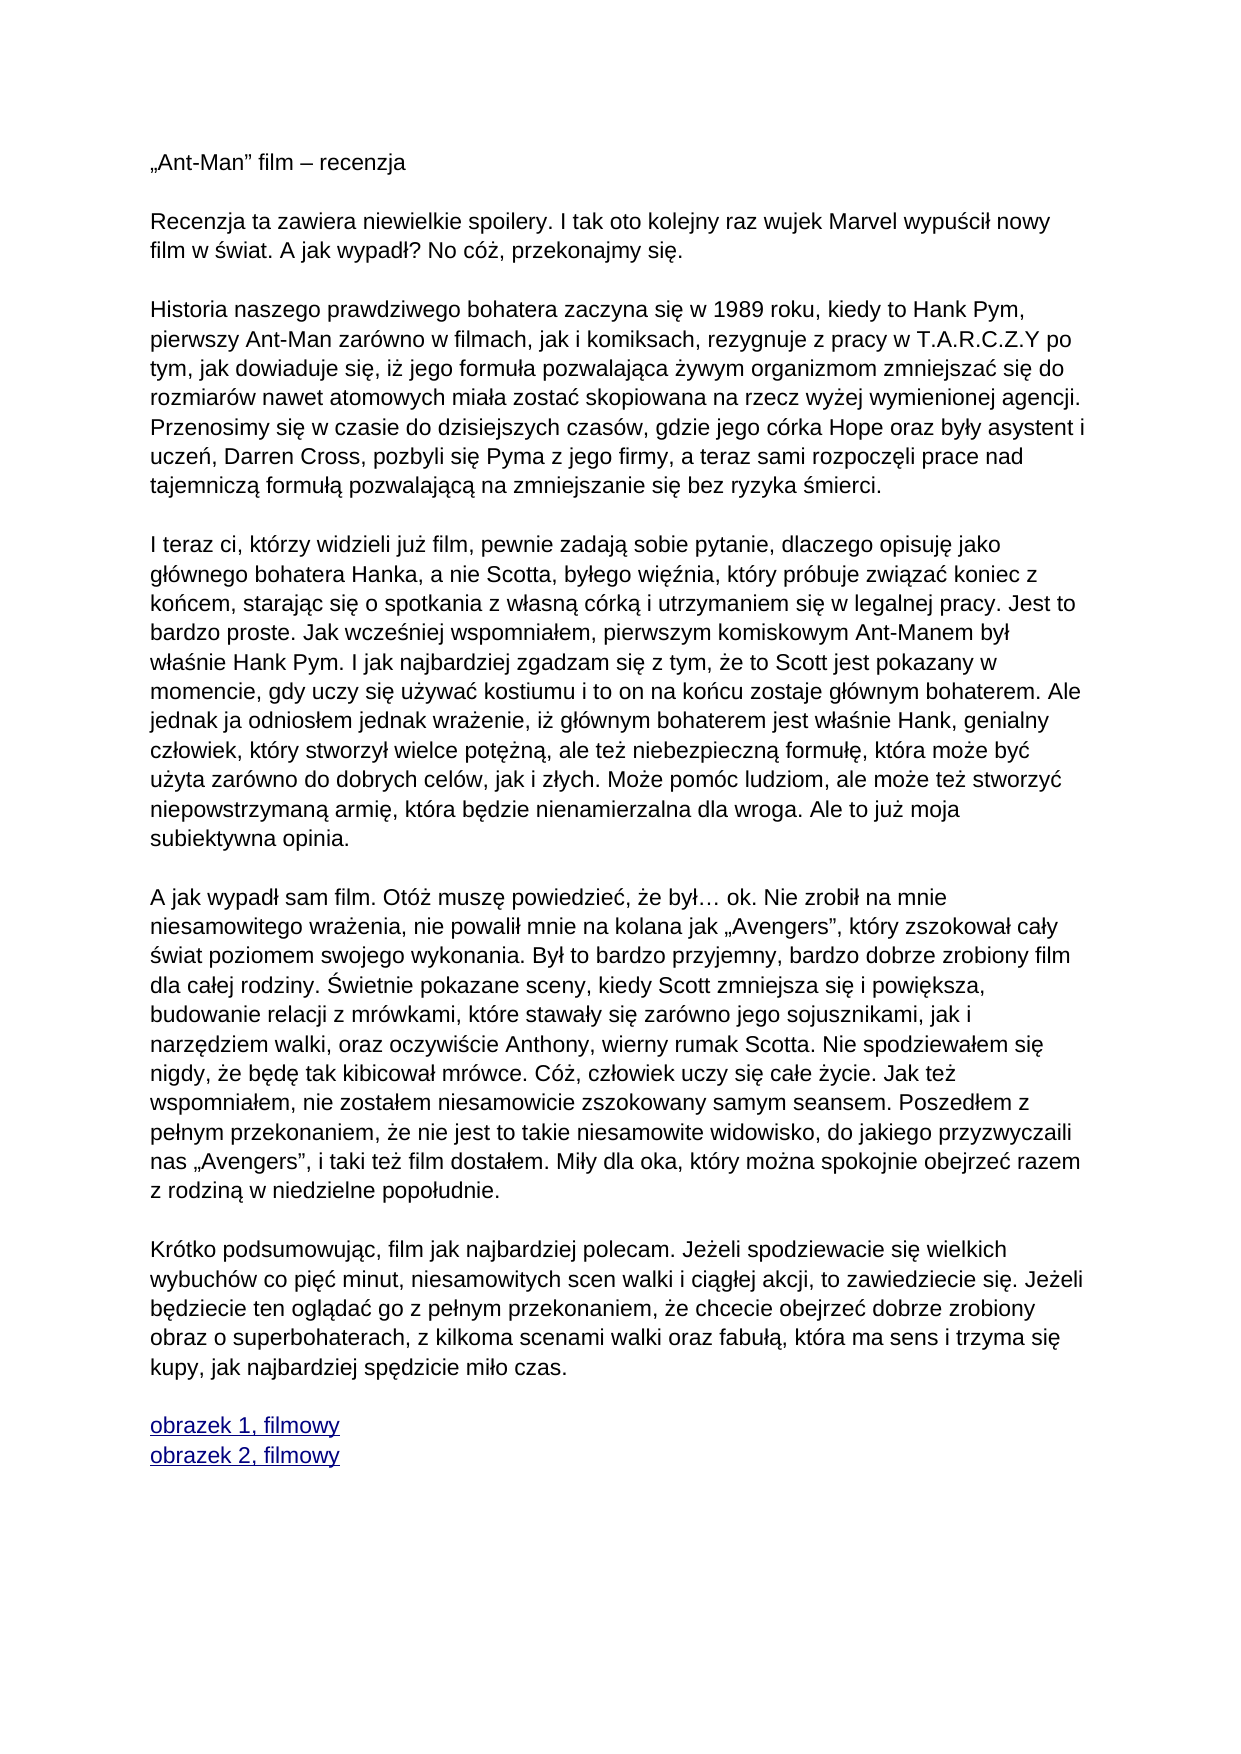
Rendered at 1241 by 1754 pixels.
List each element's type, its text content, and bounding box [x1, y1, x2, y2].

text Recenzja ta zawiera niewielkie spoilery. I tak oto kolejny raz wujek Marvel wypuścił nowy film w świat. A jak wypadł? No cóż, przekonajmy się. [150, 209, 1091, 264]
text Krótko podsumowując, film jak najbardziej polecam. Jeżeli spodziewacie się wielkich wybuchów co pięć minut, niesamowitych scen walki i ciągłej akcji, to zawiedziecie się. Jeżeli będziecie ten oglądać go z pełnym przekonaniem, że chcecie obejrzeć dobrze zrobiony obraz o superbohaterach, z kilkoma scenami walki oraz fabułą, która ma sens i trzyma się kupy, jak najbardziej spędzicie miło czas. [150, 1237, 1091, 1380]
text obrazek 1, filmowy obrazek 2, filmowy [150, 1413, 1091, 1468]
text I teraz ci, którzy widzieli już film, pewnie zadają sobie pytanie, dlaczego opisuję jako głównego bohatera Hanka, a nie Scotta, byłego więźnia, który próbuje związać koniec z końcem, starając się o spotkania z własną córką i utrzymaniem się w legalnej pracy. Jest to bardzo proste. Jak wcześniej wspomniałem, pierwszym komiskowym Ant-Manem był właśnie Hank Pym. I jak najbardziej zgadzam się z tym, że to Scott jest pokazany w momencie, gdy uczy się używać kostiumu i to on na końcu zostaje głównym bohaterem. Ale jednak ja odniosłem jednak wrażenie, iż głównym bohaterem jest właśnie Hank, genialny człowiek, który stworzył wielce potężną, ale też niebezpieczną formułę, która może być użyta zarówno do dobrych celów, jak i złych. Może pomóc ludziom, ale może też stworzyć niepowstrzymaną armię, która będzie nienamierzalna dla wroga. Ale to już moja subiektywna opinia. [150, 532, 1091, 851]
text „Ant-Man” film – recenzja [150, 150, 1091, 176]
text A jak wypadł sam film. Otóż muszę powiedzieć, że był… ok. Nie zrobił na mnie niesamowitego wrażenia, nie powalił mnie na kolana jak „Avengers”, który zszokował cały świat poziomem swojego wykonania. Był to bardzo przyjemny, bardzo dobrze zrobiony film dla całej rodziny. Świetnie pokazane sceny, kiedy Scott zmniejsza się i powiększa, budowanie relacji z mrówkami, które stawały się zarówno jego sojusznikami, jak i narzędziem walki, oraz oczywiście Anthony, wierny rumak Scotta. Nie spodziewałem się nigdy, że będę tak kibicował mrówce. Cóż, człowiek uczy się całe życie. Jak też wspomniałem, nie zostałem niesamowicie zszokowany samym seansem. Poszedłem z pełnym przekonaniem, że nie jest to takie niesamowite widowisko, do jakiego przyzwyczaili nas „Avengers”, i taki też film dostałem. Miły dla oka, który można spokojnie obejrzeć razem z rodziną w niedzielne popołudnie. [150, 884, 1091, 1204]
text Historia naszego prawdziwego bohatera zaczyna się w 1989 roku, kiedy to Hank Pym, pierwszy Ant-Man zarówno w filmach, jak i komiksach, rezygnuje z pracy w T.A.R.C.Z.Y po tym, jak dowiaduje się, iż jego formuła pozwalająca żywym organizmom zmniejszać się do rozmiarów nawet atomowych miała zostać skopiowana na rzecz wyżej wymienionej agencji. Przenosimy się w czasie do dzisiejszych czasów, gdzie jego córka Hope oraz były asystent i uczeń, Darren Cross, pozbyli się Pyma z jego firmy, a teraz sami rozpoczęli prace nad tajemniczą formułą pozwalającą na zmniejszanie się bez ryzyka śmierci. [150, 297, 1091, 499]
